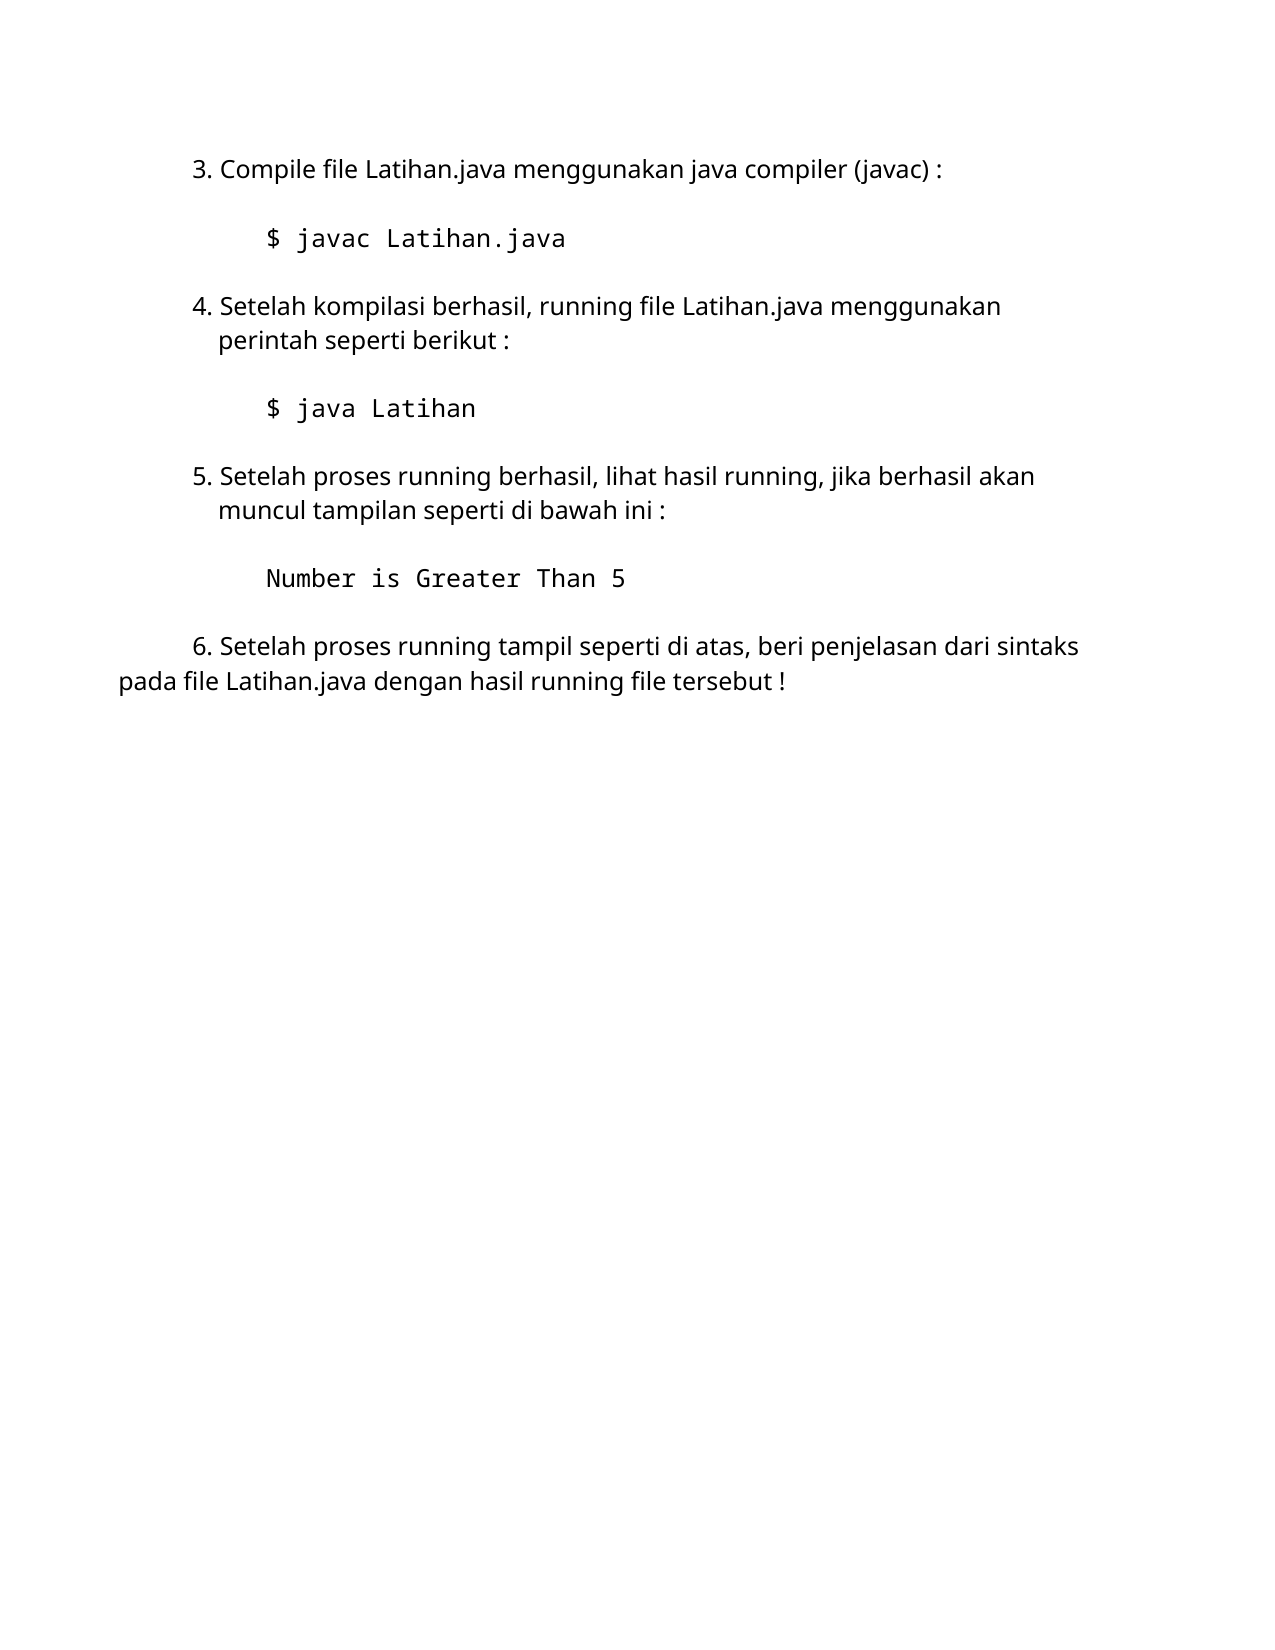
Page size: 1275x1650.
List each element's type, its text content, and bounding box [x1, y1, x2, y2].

text 3. Compile file Latihan.java menggunakan java compiler (javac) : $ javac Latihan.java 4. Setelah kompilasi berhasil, running file Latihan.java menggunakan [118, 118, 1157, 322]
text perintah seperti berikut : $ java Latihan [118, 322, 1157, 459]
text muncul tampilan seperti di bawah ini : Number is Greater Than 5 6. Setelah proses running tampil seperti di atas, beri penjelasan dari sintaks pada file Latihan.java dengan hasil running file tersebut ! [118, 493, 1157, 697]
text 5. Setelah proses running berhasil, lihat hasil running, jika berhasil akan [118, 459, 1157, 493]
